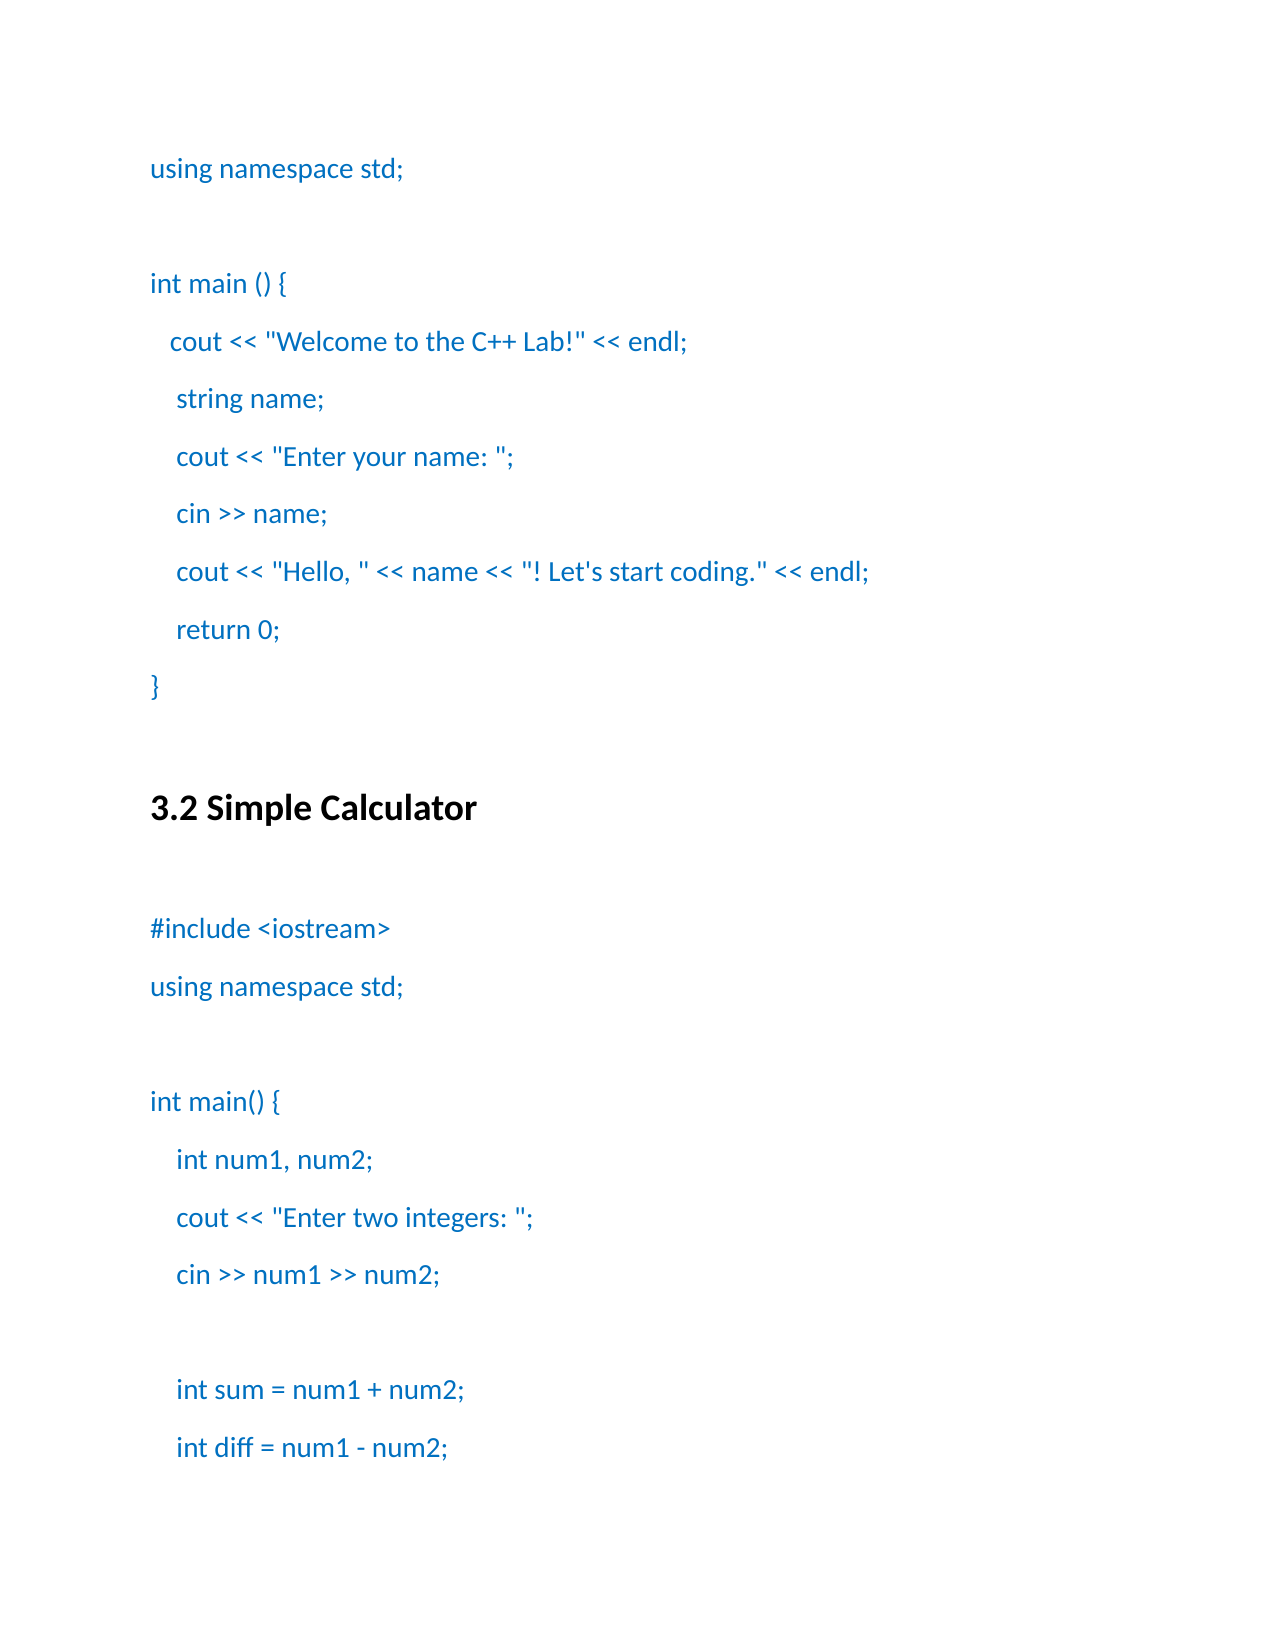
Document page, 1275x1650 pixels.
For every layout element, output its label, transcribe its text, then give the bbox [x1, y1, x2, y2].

text cout << "Hello, " << name << "! Let's start coding." << endl; [150, 553, 1125, 589]
text cin >> name; [150, 496, 1125, 531]
text cout << "Enter two integers: "; [150, 1199, 1125, 1234]
text int sum = num1 + num2; [150, 1371, 1125, 1407]
text return 0; [150, 611, 1125, 646]
text #include <iostream> [150, 911, 1125, 946]
text using namespace std; [150, 968, 1125, 1004]
text using namespace std; [150, 150, 1125, 186]
text int main () { [150, 265, 1125, 301]
text cout << "Welcome to the C++ Lab!" << endl; [150, 323, 1125, 358]
text int diff = num1 - num2; [150, 1429, 1125, 1465]
text cin >> num1 >> num2; [150, 1256, 1125, 1292]
text int main() { [150, 1083, 1125, 1119]
text 3.2 Simple Calculator [150, 784, 1125, 829]
text int num1, num2; [150, 1141, 1125, 1177]
text cout << "Enter your name: "; [150, 438, 1125, 474]
text string name; [150, 380, 1125, 416]
text } [150, 668, 1125, 704]
